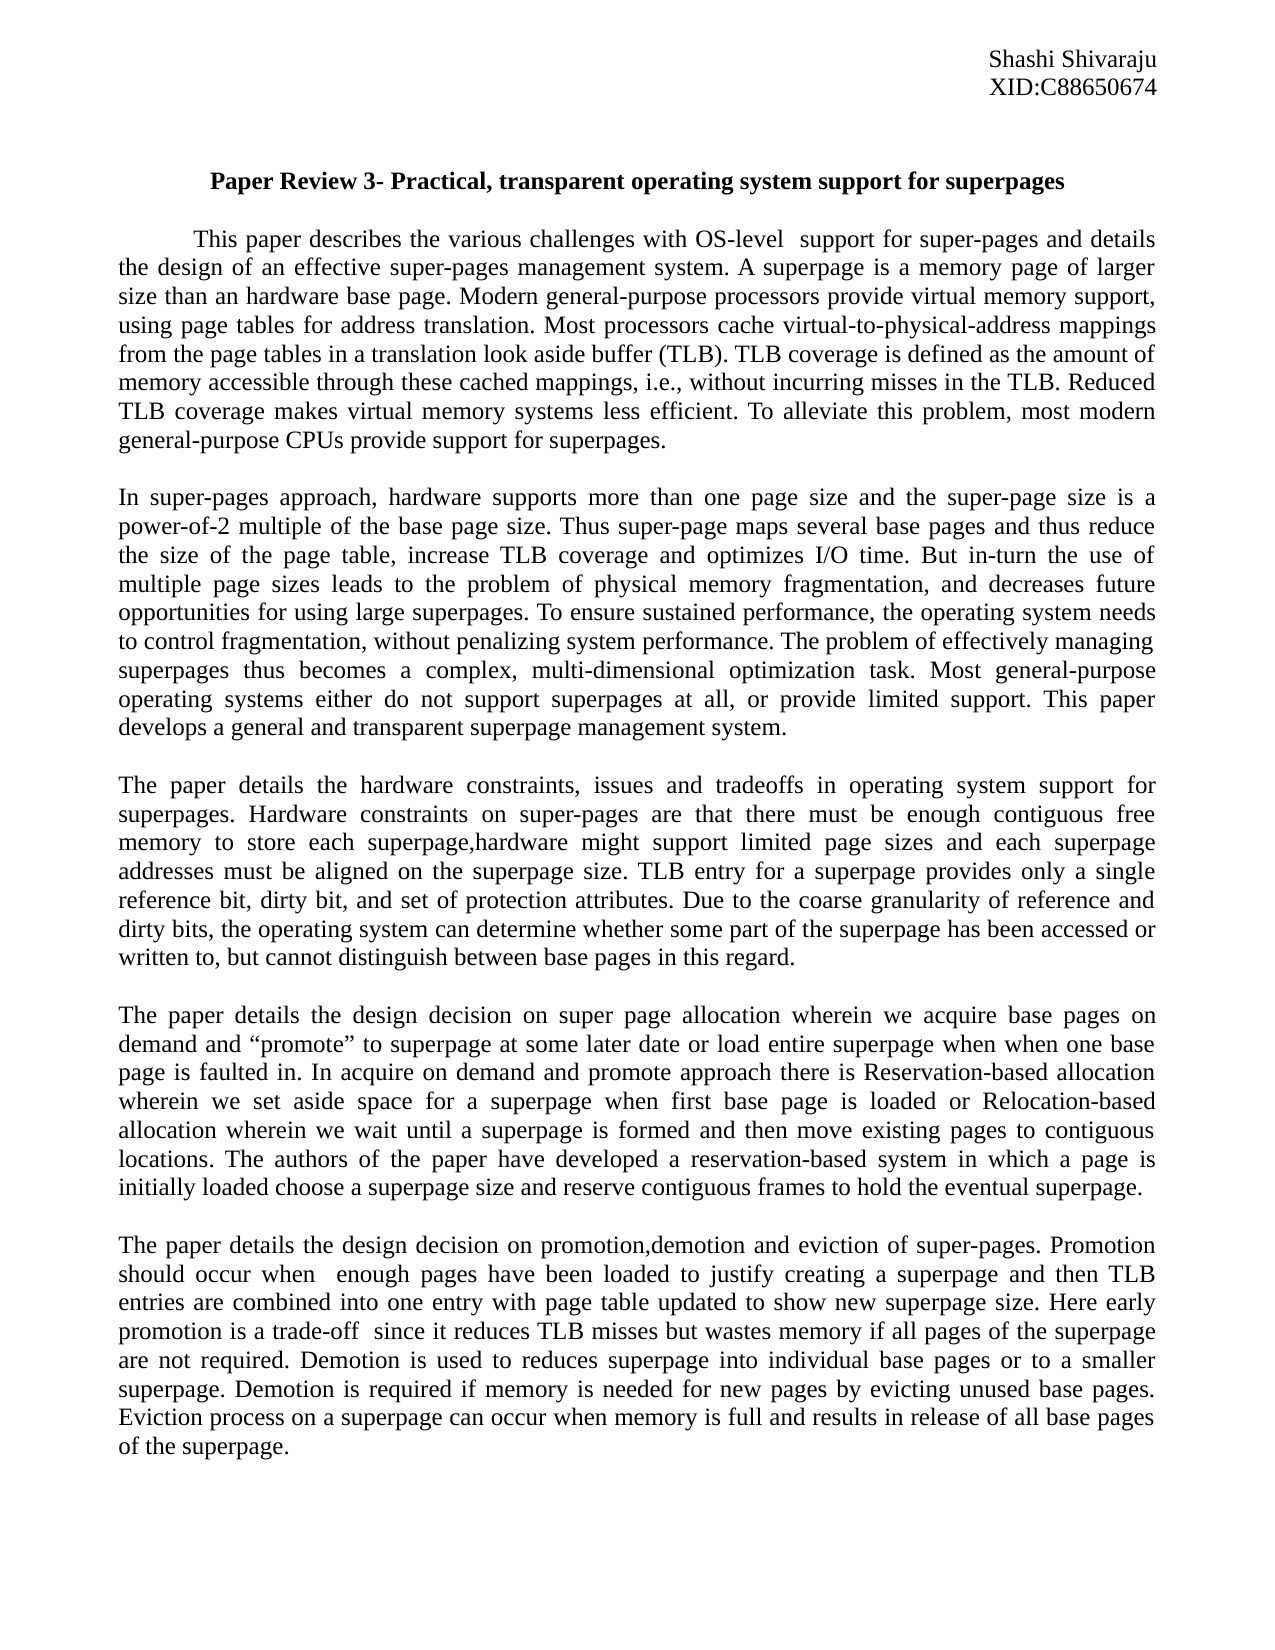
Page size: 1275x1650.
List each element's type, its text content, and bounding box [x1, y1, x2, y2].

text This paper describes the various challenges with OS-level support for super-pages and details the design of an effective super-pages management system. A superpage is a memory page of larger size than an hardware base page. Modern general-purpose processors provide virtual memory support, using page tables for address translation. Most processors cache virtual-to-physical-address mappings from the page tables in a translation look aside buffer (TLB). TLB coverage is defined as the amount of memory accessible through these cached mappings, i.e., without incurring misses in the TLB. Reduced TLB coverage makes virtual memory systems less efficient. To alleviate this problem, most modern general-purpose CPUs provide support for superpages. [118, 224, 1157, 454]
text Paper Review 3- Practical, transparent operating system support for superpages [118, 166, 1157, 195]
text The paper details the design decision on super page allocation wherein we acquire base pages on demand and “promote” to superpage at some later date or load entire superpage when when one base page is faulted in. In acquire on demand and promote approach there is Reservation-based allocation wherein we set aside space for a superpage when first base page is loaded or Relocation-based allocation wherein we wait until a superpage is formed and then move existing pages to contiguous locations. The authors of the paper have developed a reservation-based system in which a page is initially loaded choose a superpage size and reserve contiguous frames to hold the eventual superpage. [118, 1000, 1157, 1201]
text In super-pages approach, hardware supports more than one page size and the super-page size is a power-of-2 multiple of the base page size. Thus super-page maps several base pages and thus reduce the size of the page table, increase TLB coverage and optimizes I/O time. But in-turn the use of multiple page sizes leads to the problem of physical memory fragmentation, and decreases future opportunities for using large superpages. To ensure sustained performance, the operating system needs to control fragmentation, without penalizing system performance. The problem of effectively managing [118, 482, 1157, 655]
text The paper details the hardware constraints, issues and tradeoffs in operating system support for superpages. Hardware constraints on super-pages are that there must be enough contiguous free memory to store each superpage,hardware might support limited page sizes and each superpage addresses must be aligned on the superpage size. TLB entry for a superpage provides only a single reference bit, dirty bit, and set of protection attributes. Due to the coarse granularity of reference and dirty bits, the operating system can determine whether some part of the superpage has been accessed or written to, but cannot distinguish between base pages in this regard. [118, 770, 1157, 971]
text The paper details the design decision on promotion,demotion and eviction of super-pages. Promotion should occur when enough pages have been loaded to justify creating a superpage and then TLB entries are combined into one entry with page table updated to show new superpage size. Here early promotion is a trade-off since it reduces TLB misses but wastes memory if all pages of the superpage are not required. Demotion is used to reduces superpage into individual base pages or to a smaller superpage. Demotion is required if memory is needed for new pages by evicting unused base pages. Eviction process on a superpage can occur when memory is full and results in release of all base pages of the superpage. [118, 1230, 1157, 1460]
text superpages thus becomes a complex, multi-dimensional optimization task. Most general-purpose operating systems either do not support superpages at all, or provide limited support. This paper develops a general and transparent superpage management system. [118, 655, 1157, 741]
